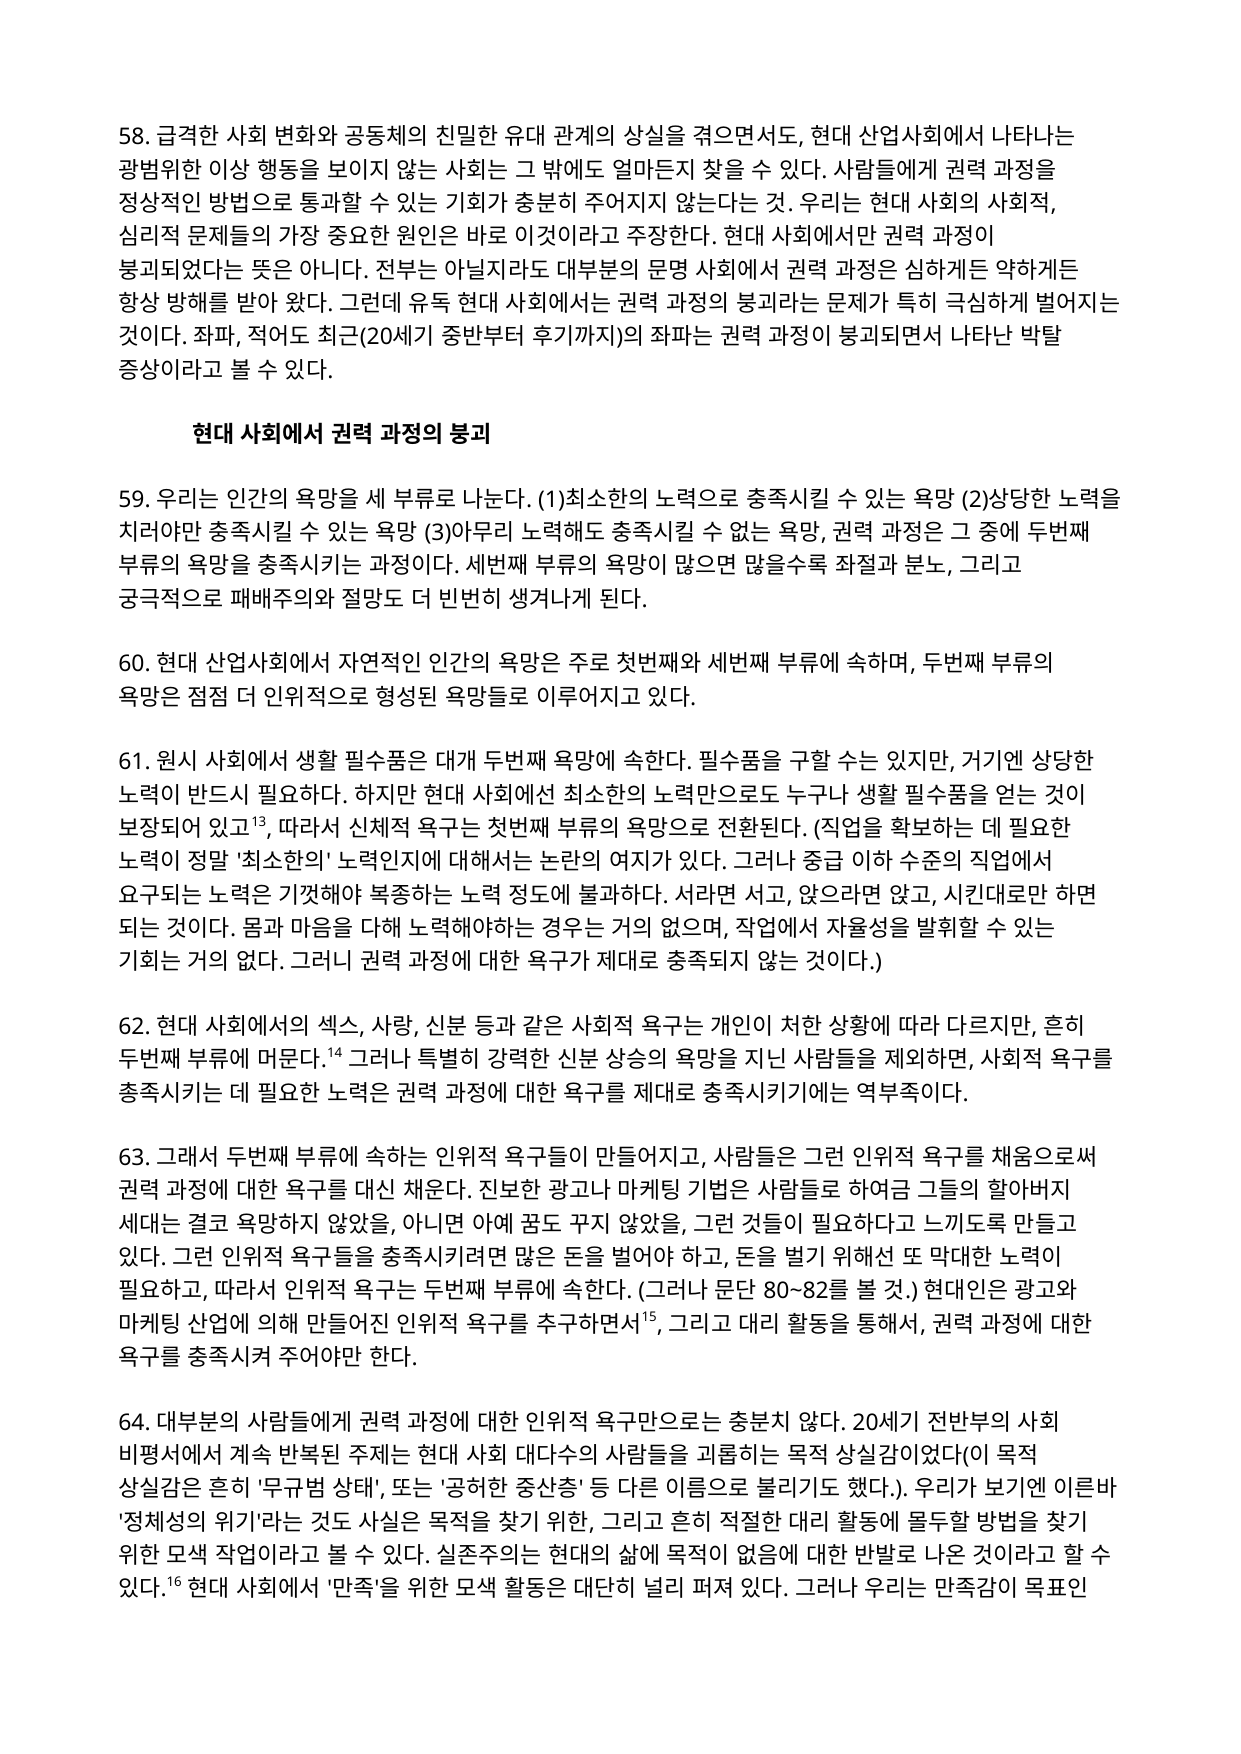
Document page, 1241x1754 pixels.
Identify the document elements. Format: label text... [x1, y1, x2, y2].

text 63. 그래서 두번째 부류에 속하는 인위적 욕구들이 만들어지고, 사람들은 그런 인위적 욕구를 채움으로써 권력 과정에 대한 욕구를 대신 채운다. 진보한 광고나 마케팅 기법은 사람들로 하여금 그들의 할아버지 세대는 결코 욕망하지 않았을, 아니면 아예 꿈도 꾸지 않았을, 그런 것들이 필요하다고 느끼도록 만들고 있다. 그런 인위적 욕구들을 충족시키려면 많은 돈을 벌어야 하고, 돈을 벌기 위해선 또 막대한 노력이 필요하고, 따라서 인위적 욕구는 두번째 부류에 속한다. (그러나 문단 80~82를 볼 것.) 현대인은 광고와 마케팅 산업에 의해 만들어진 인위적 욕구를 추구하면서15, 그리고 대리 활동을 통해서, 권력 과정에 대한 욕구를 충족시켜 주어야만 한다. [118, 1139, 1122, 1372]
text 현대 사회에서 권력 과정의 붕괴 [118, 416, 1122, 449]
text 59. 우리는 인간의 욕망을 세 부류로 나눈다. (1)최소한의 노력으로 충족시킬 수 있는 욕망 (2)상당한 노력을 치러야만 충족시킬 수 있는 욕망 (3)아무리 노력해도 충족시킬 수 없는 욕망, 권력 과정은 그 중에 두번째 부류의 욕망을 충족시키는 과정이다. 세번째 부류의 욕망이 많으면 많을수록 좌절과 분노, 그리고 궁극적으로 패배주의와 절망도 더 빈번히 생겨나게 된다. [118, 481, 1122, 614]
text 61. 원시 사회에서 생활 필수품은 대개 두번째 욕망에 속한다. 필수품을 구할 수는 있지만, 거기엔 상당한 노력이 반드시 필요하다. 하지만 현대 사회에선 최소한의 노력만으로도 누구나 생활 필수품을 얻는 것이 보장되어 있고13, 따라서 신체적 욕구는 첫번째 부류의 욕망으로 전환된다. (직업을 확보하는 데 필요한 노력이 정말 '최소한의' 노력인지에 대해서는 논란의 여지가 있다. 그러나 중급 이하 수준의 직업에서 요구되는 노력은 기껏해야 복종하는 노력 정도에 불과하다. 서라면 서고, 앉으라면 앉고, 시킨대로만 하면 되는 것이다. 몸과 마음을 다해 노력해야하는 경우는 거의 없으며, 작업에서 자율성을 발휘할 수 있는 기회는 거의 없다. 그러니 권력 과정에 대한 욕구가 제대로 충족되지 않는 것이다.) [118, 743, 1122, 976]
text 64. 대부분의 사람들에게 권력 과정에 대한 인위적 욕구만으로는 충분치 않다. 20세기 전반부의 사회 비평서에서 계속 반복된 주제는 현대 사회 대다수의 사람들을 괴롭히는 목적 상실감이었다(이 목적 상실감은 흔히 '무규범 상태', 또는 '공허한 중산층' 등 다른 이름으로 불리기도 했다.). 우리가 보기엔 이른바 '정체성의 위기'라는 것도 사실은 목적을 찾기 위한, 그리고 흔히 적절한 대리 활동에 몰두할 방법을 찾기 위한 모색 작업이라고 볼 수 있다. 실존주의는 현대의 삶에 목적이 없음에 대한 반발로 나온 것이라고 할 수 있다.16 현대 사회에서 '만족'을 위한 모색 활동은 대단히 널리 퍼져 있다. 그러나 우리는 만족감이 목표인 [118, 1403, 1122, 1603]
text 60. 현대 산업사회에서 자연적인 인간의 욕망은 주로 첫번째와 세번째 부류에 속하며, 두번째 부류의 욕망은 점점 더 인위적으로 형성된 욕망들로 이루어지고 있다. [118, 645, 1122, 712]
text 58. 급격한 사회 변화와 공동체의 친밀한 유대 관계의 상실을 겪으면서도, 현대 산업사회에서 나타나는 광범위한 이상 행동을 보이지 않는 사회는 그 밖에도 얼마든지 찾을 수 있다. 사람들에게 권력 과정을 정상적인 방법으로 통과할 수 있는 기회가 충분히 주어지지 않는다는 것. 우리는 현대 사회의 사회적, 심리적 문제들의 가장 중요한 원인은 바로 이것이라고 주장한다. 현대 사회에서만 권력 과정이 붕괴되었다는 뜻은 아니다. 전부는 아닐지라도 대부분의 문명 사회에서 권력 과정은 심하게든 약하게든 항상 방해를 받아 왔다. 그런데 유독 현대 사회에서는 권력 과정의 붕괴라는 문제가 특히 극심하게 벌어지는 것이다. 좌파, 적어도 최근(20세기 중반부터 후기까지)의 좌파는 권력 과정이 붕괴되면서 나타난 박탈 증상이라고 볼 수 있다. [118, 118, 1122, 385]
text 62. 현대 사회에서의 섹스, 사랑, 신분 등과 같은 사회적 욕구는 개인이 처한 상황에 따라 다르지만, 흔히 두번째 부류에 머문다.14 그러나 특별히 강력한 신분 상승의 욕망을 지닌 사람들을 제외하면, 사회적 욕구를 총족시키는 데 필요한 노력은 권력 과정에 대한 욕구를 제대로 충족시키기에는 역부족이다. [118, 1008, 1122, 1108]
